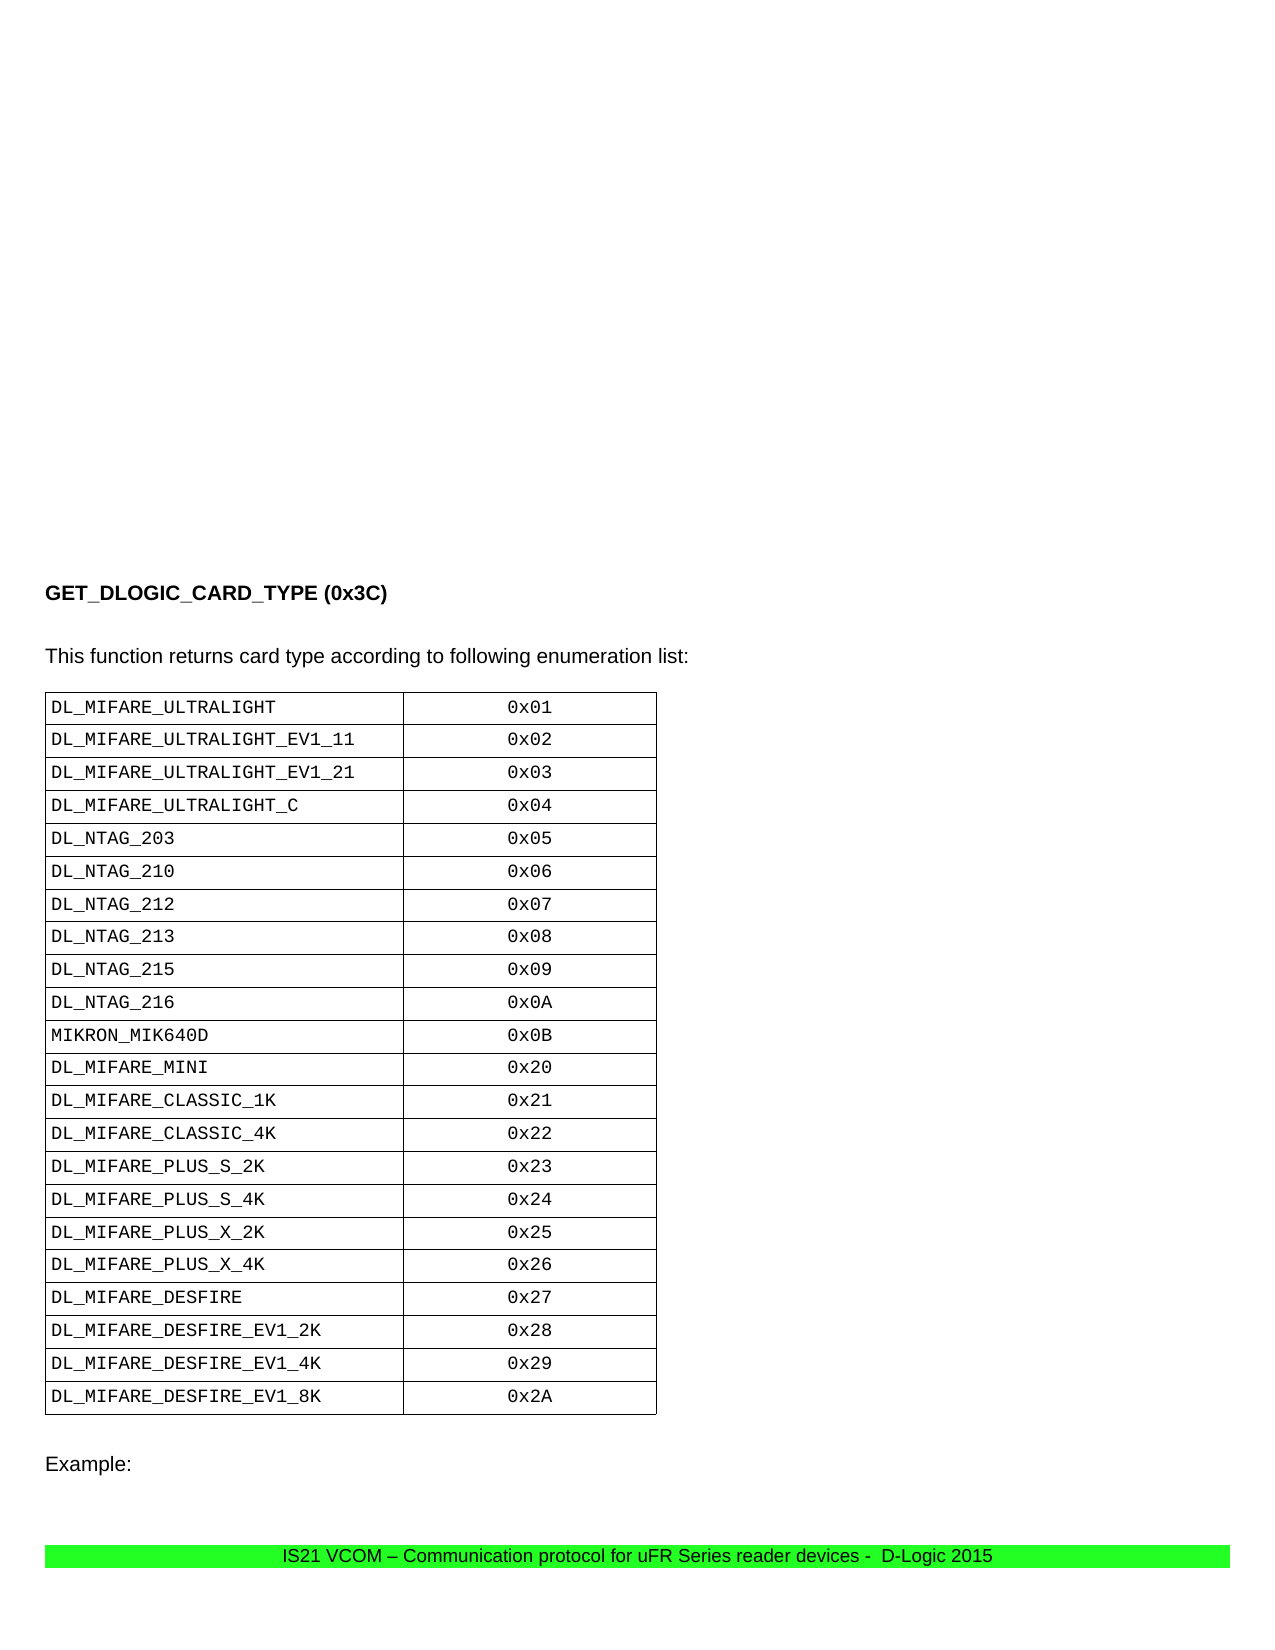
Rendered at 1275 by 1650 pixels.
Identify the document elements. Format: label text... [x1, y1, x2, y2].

table_cell MIKRON_MIK640D [46, 1021, 403, 1052]
table_cell DL_MIFARE_PLUS_S_4K [46, 1185, 403, 1217]
table_cell DL_NTAG_212 [46, 890, 403, 921]
table_cell 0x28 [404, 1316, 656, 1348]
table_cell DL_MIFARE_CLASSIC_1K [46, 1086, 403, 1118]
table_cell 0x26 [404, 1250, 656, 1282]
table_cell 0x24 [404, 1185, 656, 1217]
table_cell DL_MIFARE_CLASSIC_4K [46, 1119, 403, 1151]
table_cell 0x09 [404, 955, 656, 987]
table_cell 0x06 [404, 857, 656, 888]
table_cell 0x0B [404, 1021, 656, 1052]
table_cell 0x2A [404, 1382, 656, 1413]
table_cell 0x02 [404, 725, 656, 757]
table_header 0x01 [404, 693, 656, 724]
table_cell 0x21 [404, 1086, 656, 1118]
table_cell 0x23 [404, 1152, 656, 1184]
table_cell DL_MIFARE_DESFIRE_EV1_8K [46, 1382, 403, 1413]
table_cell DL_NTAG_216 [46, 988, 403, 1020]
table_cell DL_MIFARE_ULTRALIGHT_EV1_11 [46, 725, 403, 757]
table_cell DL_MIFARE_DESFIRE_EV1_4K [46, 1349, 403, 1381]
table_cell DL_MIFARE_DESFIRE_EV1_2K [46, 1316, 403, 1348]
table_cell DL_NTAG_215 [46, 955, 403, 987]
table_cell 0x27 [404, 1283, 656, 1315]
table_cell 0x25 [404, 1218, 656, 1249]
table_cell DL_NTAG_210 [46, 857, 403, 888]
text GET_DLOGIC_CARD_TYPE (0x3C) [45, 581, 1230, 605]
table_cell DL_NTAG_213 [46, 922, 403, 954]
table_cell DL_NTAG_203 [46, 824, 403, 856]
table_cell 0x08 [404, 922, 656, 954]
table_cell 0x22 [404, 1119, 656, 1151]
table_cell 0x05 [404, 824, 656, 856]
text Example: [45, 1452, 1230, 1476]
table_cell DL_MIFARE_DESFIRE [46, 1283, 403, 1315]
table_cell DL_MIFARE_PLUS_S_2K [46, 1152, 403, 1184]
table_cell DL_MIFARE_MINI [46, 1054, 403, 1085]
text This function returns card type according to following enumeration list: [45, 644, 1230, 668]
table_cell DL_MIFARE_ULTRALIGHT_C [46, 791, 403, 823]
table_cell DL_MIFARE_PLUS_X_2K [46, 1218, 403, 1249]
table_cell 0x03 [404, 758, 656, 790]
table_cell 0x0A [404, 988, 656, 1020]
table_cell DL_MIFARE_PLUS_X_4K [46, 1250, 403, 1282]
table_header DL_MIFARE_ULTRALIGHT [46, 693, 403, 724]
table_cell DL_MIFARE_ULTRALIGHT_EV1_21 [46, 758, 403, 790]
table_cell 0x29 [404, 1349, 656, 1381]
table_cell 0x20 [404, 1054, 656, 1085]
table_cell 0x04 [404, 791, 656, 823]
table_cell 0x07 [404, 890, 656, 921]
